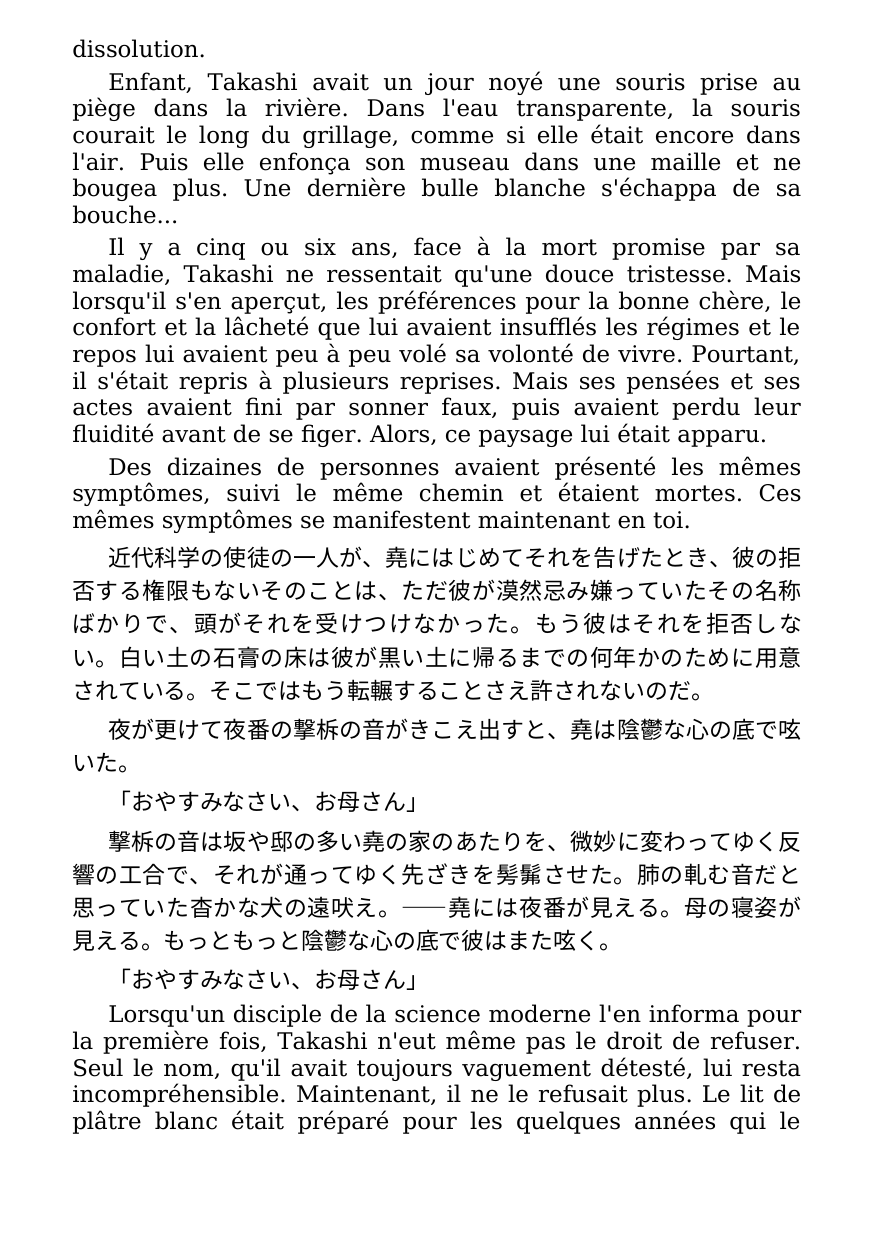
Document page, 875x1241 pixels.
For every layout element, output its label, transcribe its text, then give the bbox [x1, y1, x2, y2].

text dissolution. [72, 36, 802, 63]
text 夜が更けて夜番の撃柝の音がきこえ出すと、堯は陰鬱な心の底で呟いた。 [72, 712, 802, 778]
text 「おやすみなさい、お母さん」 [72, 784, 802, 817]
text 撃柝の音は坂や邸の多い堯の家のあたりを、微妙に変わってゆく反響の工合で、それが通ってゆく先ざきを髣髴させた。肺の軋む音だと思っていた杳かな犬の遠吠え。――堯には夜番が見える。母の寝姿が見える。もっともっと陰鬱な心の底で彼はまた呟く。 [72, 823, 802, 956]
text Enfant, Takashi avait un jour noyé une souris prise au piège dans la rivière. Dans l'eau transparente, la souris courait le long du grillage, comme si elle était encore dans l'air. Puis elle enfonça son museau dans une maille et ne bougea plus. Une dernière bulle blanche s'échappa de sa bouche... [72, 69, 802, 229]
text Lorsqu'un disciple de la science moderne l'en informa pour la première fois, Takashi n'eut même pas le droit de refuser. Seul le nom, qu'il avait toujours vaguement détesté, lui resta incompréhensible. Maintenant, il ne le refusait plus. Le lit de plâtre blanc était préparé pour les quelques années qui le [72, 1001, 802, 1135]
text Des dizaines de personnes avaient présenté les mêmes symptômes, suivi le même chemin et étaient mortes. Ces mêmes symptômes se manifestent maintenant en toi. [72, 454, 802, 534]
text 「おやすみなさい、お母さん」 [72, 962, 802, 996]
text Il y a cinq ou six ans, face à la mort promise par sa maladie, Takashi ne ressentait qu'une douce tristesse. Mais lorsqu'il s'en aperçut, les préférences pour la bonne chère, le confort et la lâcheté que lui avaient insufflés les régimes et le repos lui avaient peu à peu volé sa volonté de vivre. Pourtant, il s'était repris à plusieurs reprises. Mais ses pensées et ses actes avaient fini par sonner faux, puis avaient perdu leur fluidité avant de se figer. Alors, ce paysage lui était apparu. [72, 234, 802, 448]
text 近代科学の使徒の一人が、堯にはじめてそれを告げたとき、彼の拒否する権限もないそのことは、ただ彼が漠然忌み嫌っていたその名称ばかりで、頭がそれを受けつけなかった。もう彼はそれを拒否しない。白い土の石膏の床は彼が黒い土に帰るまでの何年かのために用意されている。そこではもう転輾することさえ許されないのだ。 [72, 540, 802, 706]
